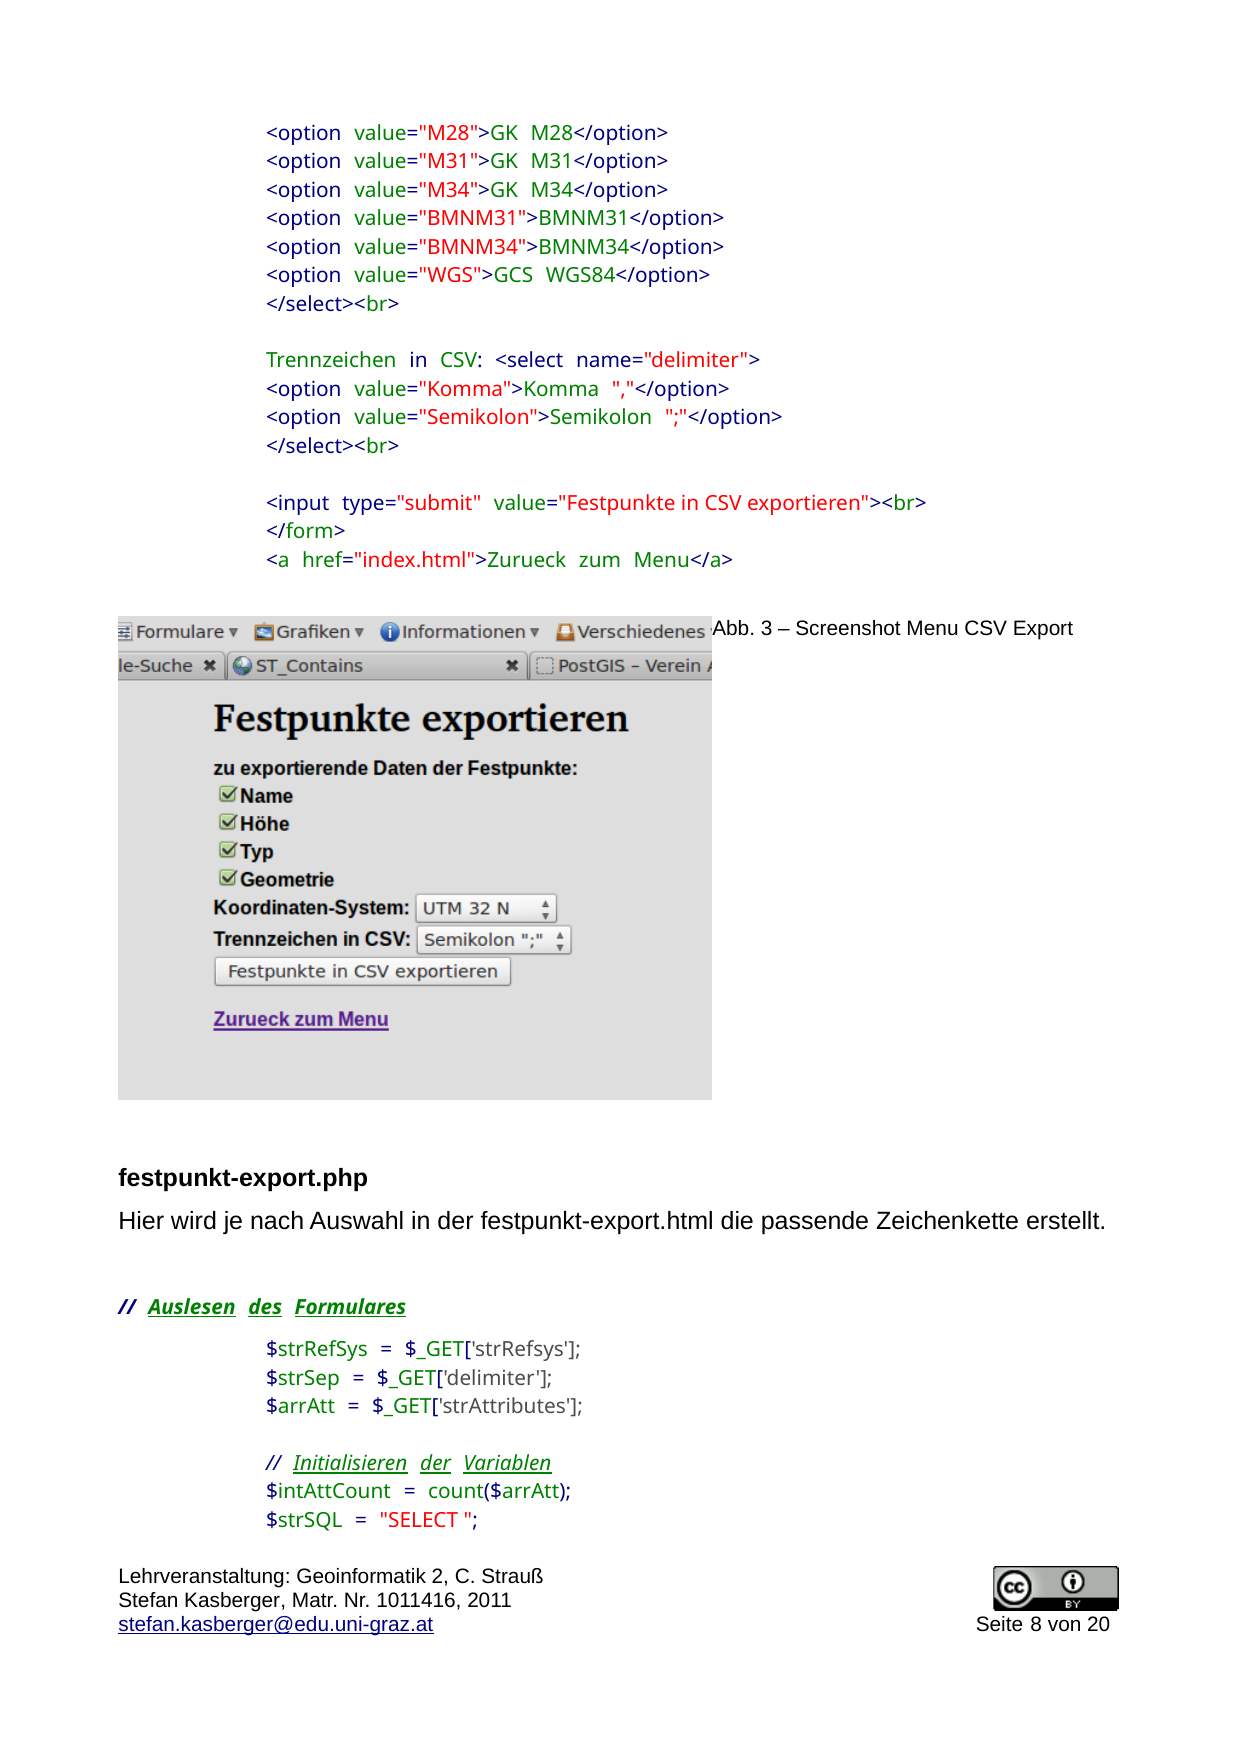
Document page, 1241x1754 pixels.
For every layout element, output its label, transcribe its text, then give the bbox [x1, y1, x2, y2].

text <option value="M31">GK M31</option> [118, 147, 1122, 175]
text <option value="BMNM31">BMNM31</option> [118, 203, 1122, 232]
text <input type="submit" value="Festpunkte in CSV exportieren"><br> [118, 488, 1122, 516]
text $strRefSys = $_GET['strRefsys']; [118, 1334, 1122, 1363]
text $strSQL = "SELECT "; [118, 1505, 1122, 1533]
text <option value="Komma">Komma ","</option> [118, 374, 1122, 402]
text <option value="WGS">GCS WGS84</option> [118, 260, 1122, 289]
text <option value="M28">GK M28</option> [118, 118, 1122, 147]
picture [118, 616, 712, 1100]
text </select><br> [118, 289, 1122, 317]
text // Initialisieren der Variablen [118, 1448, 1122, 1477]
text $intAttCount = count($arrAtt); [118, 1477, 1122, 1505]
text $arrAtt = $_GET['strAttributes']; [118, 1391, 1122, 1420]
text <a href="index.html">Zurueck zum Menu</a> [118, 545, 1122, 573]
text $strSep = $_GET['delimiter']; [118, 1363, 1122, 1391]
text // Auslesen des Formulares [118, 1292, 1122, 1320]
text <option value="M34">GK M34</option> [118, 175, 1122, 203]
text <option value="Semikolon">Semikolon ";"</option> [118, 402, 1122, 431]
text Hier wird je nach Auswahl in der festpunkt-export.html die passende Zeichenkette erstellt. [118, 1206, 1122, 1234]
text </form> [118, 516, 1122, 545]
text Trennzeichen in CSV: <select name="delimiter"> [118, 346, 1122, 374]
text </select><br> [118, 431, 1122, 459]
text Abb. 3 – Screenshot Menu CSV Export [712, 616, 1122, 640]
picture [993, 1566, 1119, 1611]
text festpunkt-export.php [118, 1162, 1122, 1191]
text <option value="BMNM34">BMNM34</option> [118, 232, 1122, 260]
